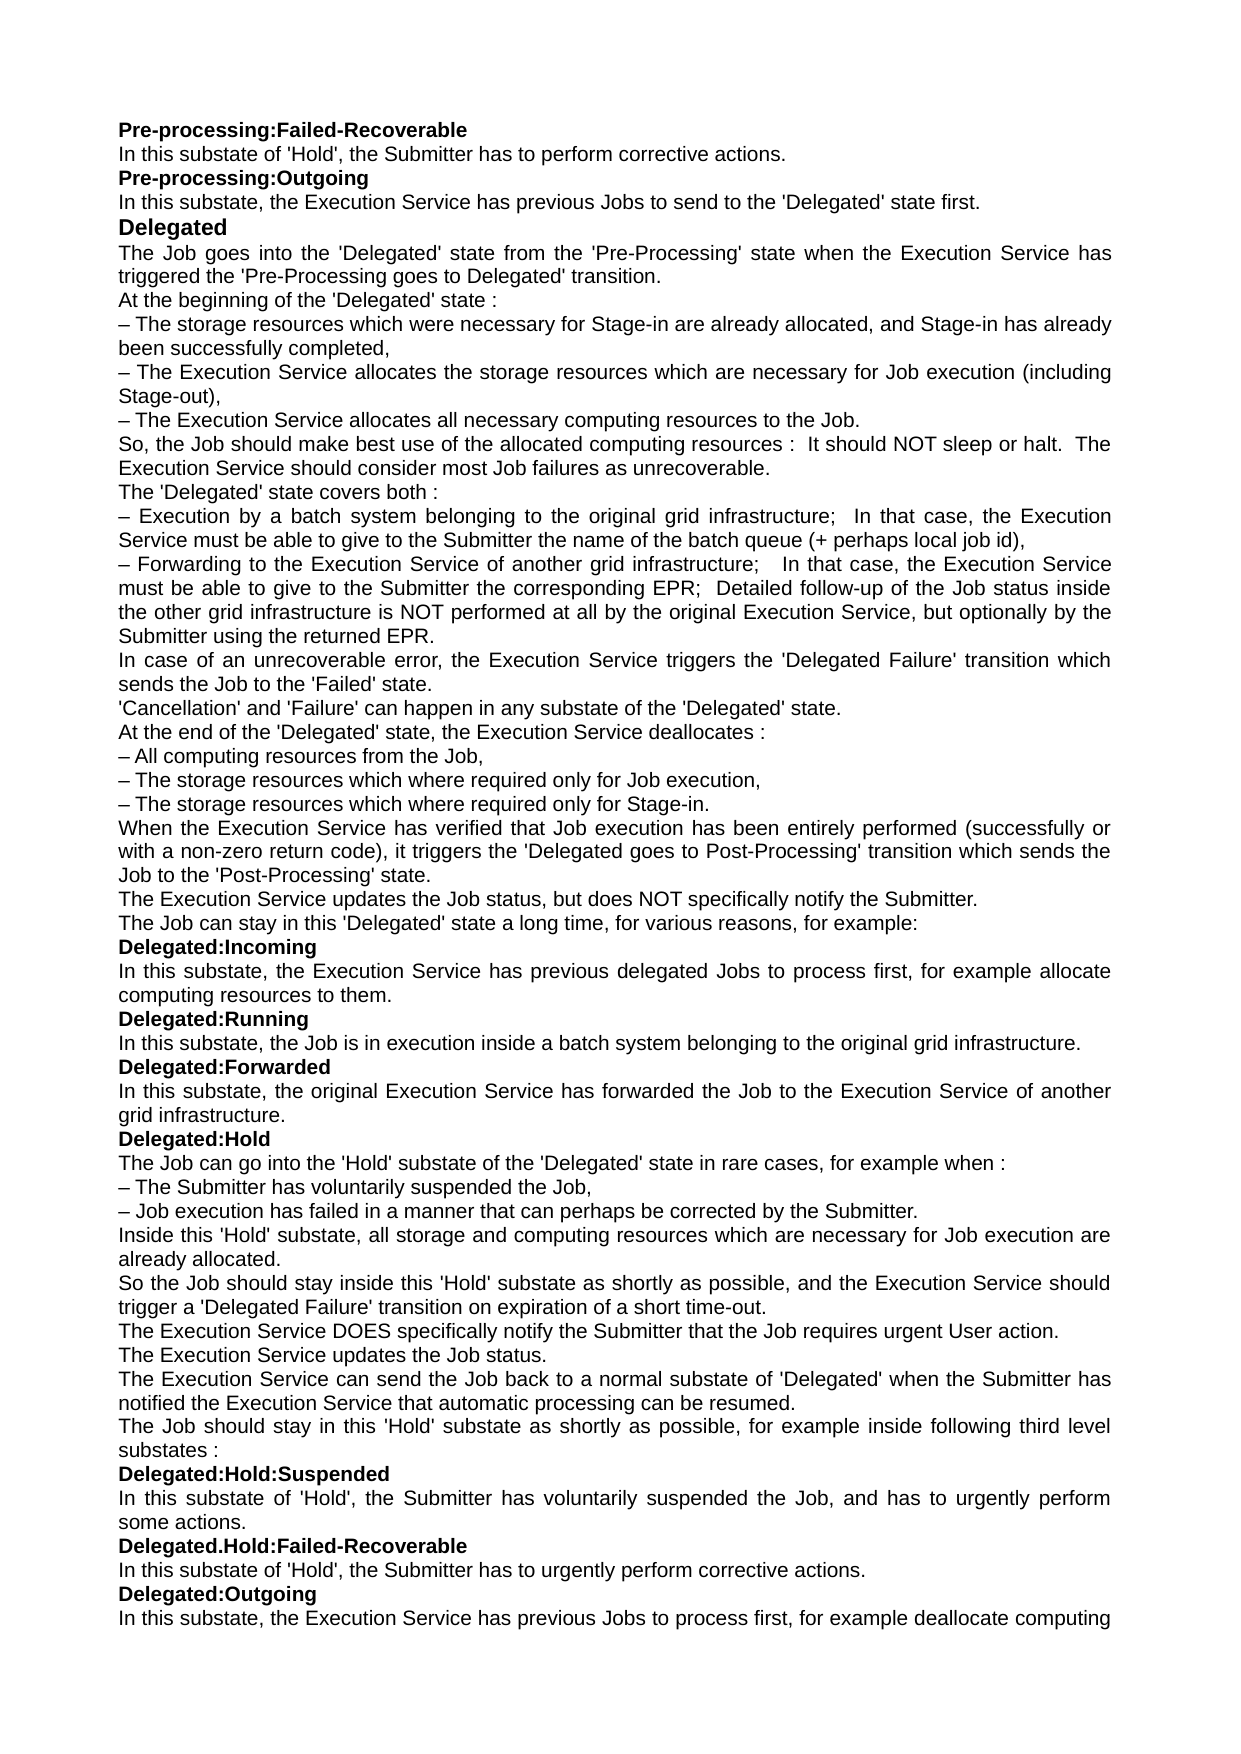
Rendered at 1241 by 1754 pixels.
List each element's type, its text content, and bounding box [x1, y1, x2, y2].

text The 'Delegated' state covers both : [118, 480, 1122, 504]
text In this substate of 'Hold', the Submitter has voluntarily suspended the Job, and has to urgently perform some actions. [118, 1486, 1113, 1534]
text Pre-processing:Failed-Recoverable [118, 118, 1113, 142]
text – The storage resources which were necessary for Stage-in are already allocated, and Stage-in has already been successfully completed, [118, 312, 1113, 360]
text Delegated.Hold:Failed-Recoverable [118, 1534, 1113, 1558]
text Delegated:Hold:Suspended [118, 1462, 1113, 1486]
text In this substate of 'Hold', the Submitter has to urgently perform corrective actions. [118, 1558, 1113, 1582]
text At the end of the 'Delegated' state, the Execution Service deallocates : [118, 719, 1113, 743]
text So the Job should stay inside this 'Hold' substate as shortly as possible, and the Execution Service should trigger a 'Delegated Failure' transition on expiration of a short time-out. [118, 1271, 1113, 1318]
text – The storage resources which where required only for Stage-in. [118, 791, 1113, 815]
text The Job should stay in this 'Hold' substate as shortly as possible, for example inside following third level substates : [118, 1414, 1113, 1462]
text – Forwarding to the Execution Service of another grid infrastructure; In that case, the Execution Service must be able to give to the Submitter the corresponding EPR; Detailed follow-up of the Job status inside the other grid infrastructure is NOT performed at all by the original Execution Service, but optionally by the Submitter using the returned EPR. [118, 552, 1113, 648]
text In this substate, the Job is in execution inside a batch system belonging to the original grid infrastructure. [118, 1031, 1113, 1055]
text In this substate, the Execution Service has previous delegated Jobs to process first, for example allocate computing resources to them. [118, 959, 1113, 1007]
text The Execution Service DOES specifically notify the Submitter that the Job requires urgent User action. [118, 1318, 1113, 1342]
text Pre-processing:Outgoing [118, 166, 1113, 190]
text At the beginning of the 'Delegated' state : [118, 288, 1113, 312]
text The Execution Service updates the Job status. [118, 1342, 1113, 1366]
text The Execution Service updates the Job status, but does NOT specifically notify the Submitter. [118, 887, 1113, 911]
text – Job execution has failed in a manner that can perhaps be corrected by the Submitter. [118, 1199, 1113, 1223]
text When the Execution Service has verified that Job execution has been entirely performed (successfully or with a non-zero return code), it triggers the 'Delegated goes to Post-Processing' transition which sends the Job to the 'Post-Processing' state. [118, 815, 1113, 887]
text Delegated:Hold [118, 1127, 1113, 1151]
text – Execution by a batch system belonging to the original grid infrastructure; In that case, the Execution Service must be able to give to the Submitter the name of the batch queue (+ perhaps local job id), [118, 504, 1113, 552]
text – The Execution Service allocates all necessary computing resources to the Job. [118, 408, 1113, 432]
text – The Submitter has voluntarily suspended the Job, [118, 1175, 1113, 1199]
text In this substate, the Execution Service has previous Jobs to send to the 'Delegated' state first. [118, 190, 1113, 214]
text The Execution Service can send the Job back to a normal substate of 'Delegated' when the Submitter has notified the Execution Service that automatic processing can be resumed. [118, 1366, 1113, 1414]
text Delegated:Running [118, 1007, 1113, 1031]
text In this substate, the Execution Service has previous Jobs to process first, for example deallocate computing [118, 1606, 1113, 1630]
text The Job can stay in this 'Delegated' state a long time, for various reasons, for example: [118, 911, 1113, 935]
text In this substate of 'Hold', the Submitter has to perform corrective actions. [118, 142, 1113, 166]
text So, the Job should make best use of the allocated computing resources : It should NOT sleep or halt. The Execution Service should consider most Job failures as unrecoverable. [118, 432, 1113, 480]
text The Job can go into the 'Hold' substate of the 'Delegated' state in rare cases, for example when : [118, 1151, 1113, 1175]
text – The storage resources which where required only for Job execution, [118, 767, 1113, 791]
text Delegated [118, 214, 1113, 240]
text Inside this 'Hold' substate, all storage and computing resources which are necessary for Job execution are already allocated. [118, 1223, 1113, 1271]
text In case of an unrecoverable error, the Execution Service triggers the 'Delegated Failure' transition which sends the Job to the 'Failed' state. [118, 648, 1113, 696]
text Delegated:Forwarded [118, 1055, 1113, 1079]
text Delegated:Outgoing [118, 1582, 1113, 1606]
text – The Execution Service allocates the storage resources which are necessary for Job execution (including Stage-out), [118, 360, 1113, 408]
text 'Cancellation' and 'Failure' can happen in any substate of the 'Delegated' state. [118, 696, 1113, 719]
text The Job goes into the 'Delegated' state from the 'Pre-Processing' state when the Execution Service has triggered the 'Pre-Processing goes to Delegated' transition. [118, 240, 1113, 288]
text Delegated:Incoming [118, 935, 1113, 959]
text In this substate, the original Execution Service has forwarded the Job to the Execution Service of another grid infrastructure. [118, 1079, 1113, 1127]
text – All computing resources from the Job, [118, 743, 1113, 767]
